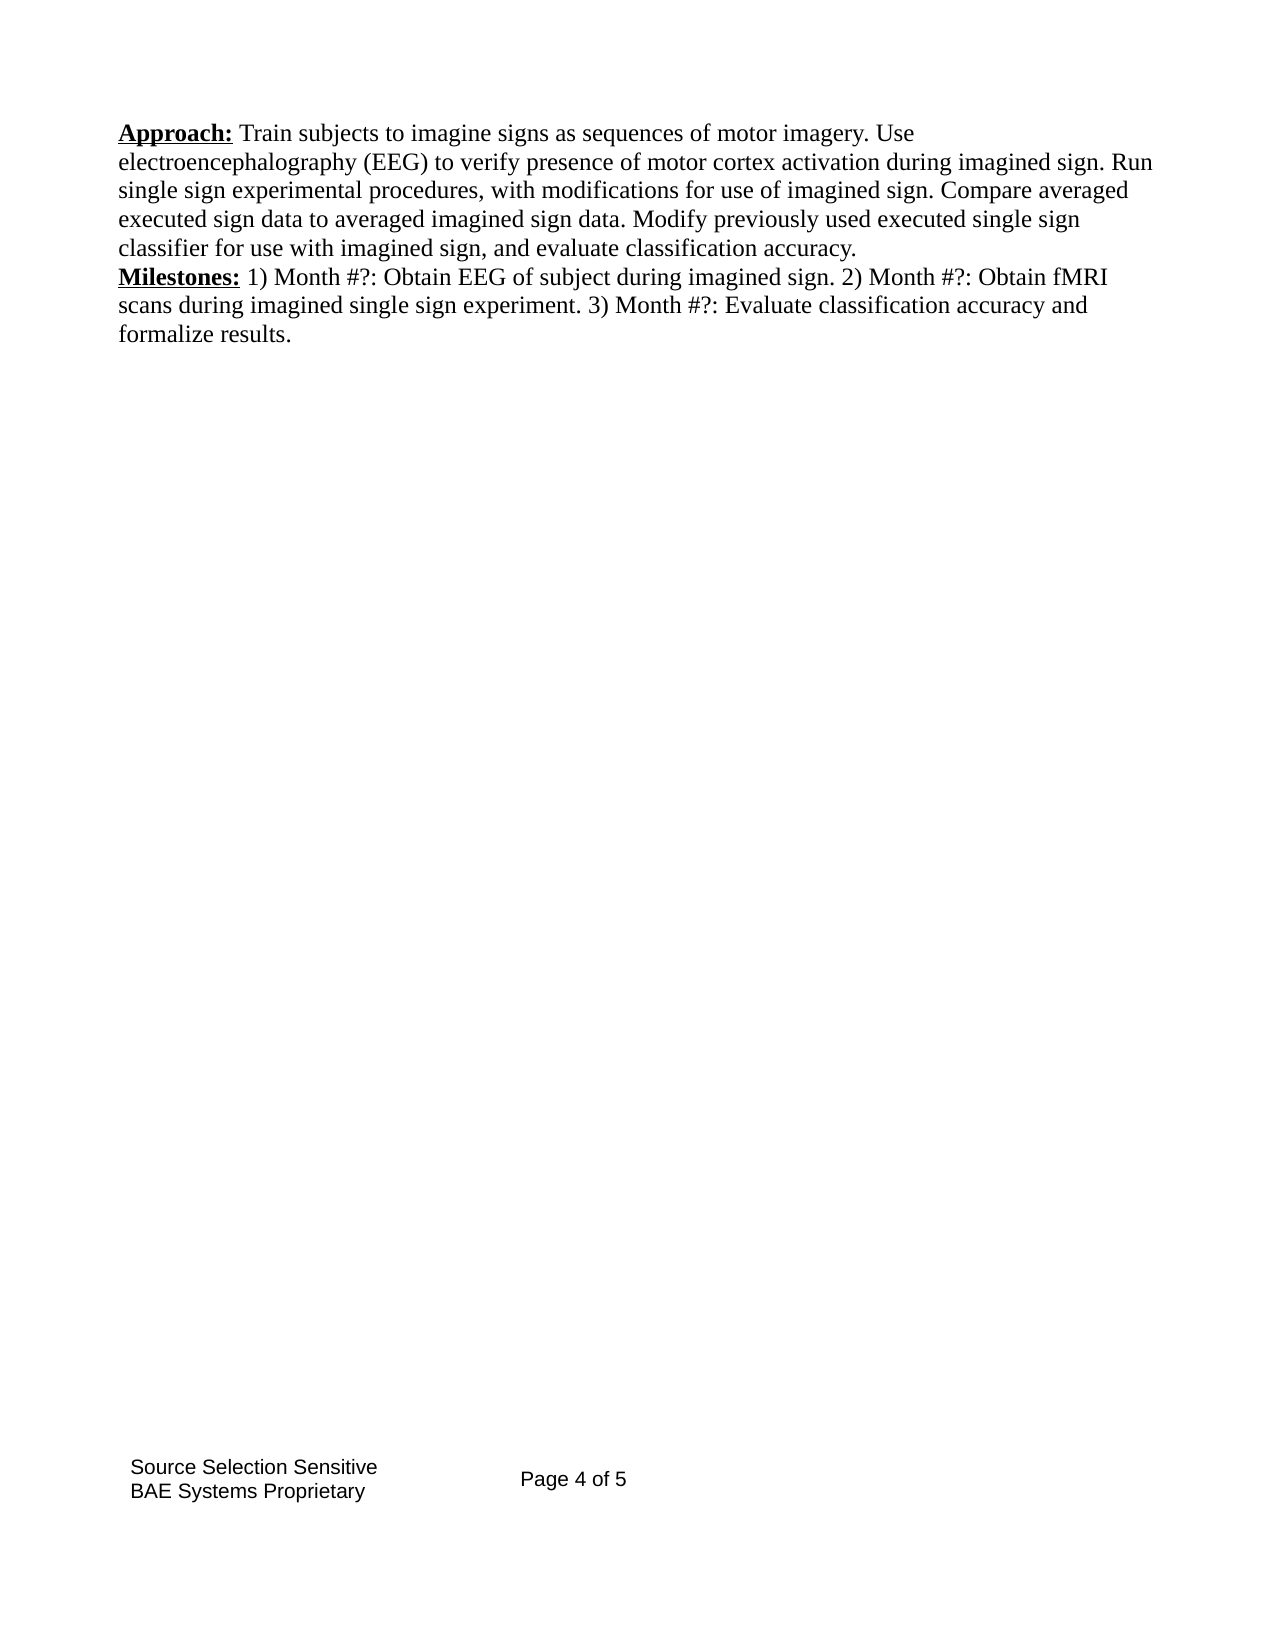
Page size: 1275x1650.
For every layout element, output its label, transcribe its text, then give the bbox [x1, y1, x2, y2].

text Approach: Train subjects to imagine signs as sequences of motor imagery. Use electroencephalography (EEG) to verify presence of motor cortex activation during imagined sign. Run single sign experimental procedures, with modifications for use of imagined sign. Compare averaged executed sign data to averaged imagined sign data. Modify previously used executed single sign classifier for use with imagined sign, and evaluate classification accuracy. [118, 118, 1157, 262]
text Milestones: 1) Month #?: Obtain EEG of subject during imagined sign. 2) Month #?: Obtain fMRI scans during imagined single sign experiment. 3) Month #?: Evaluate classification accuracy and formalize results. [118, 262, 1157, 348]
